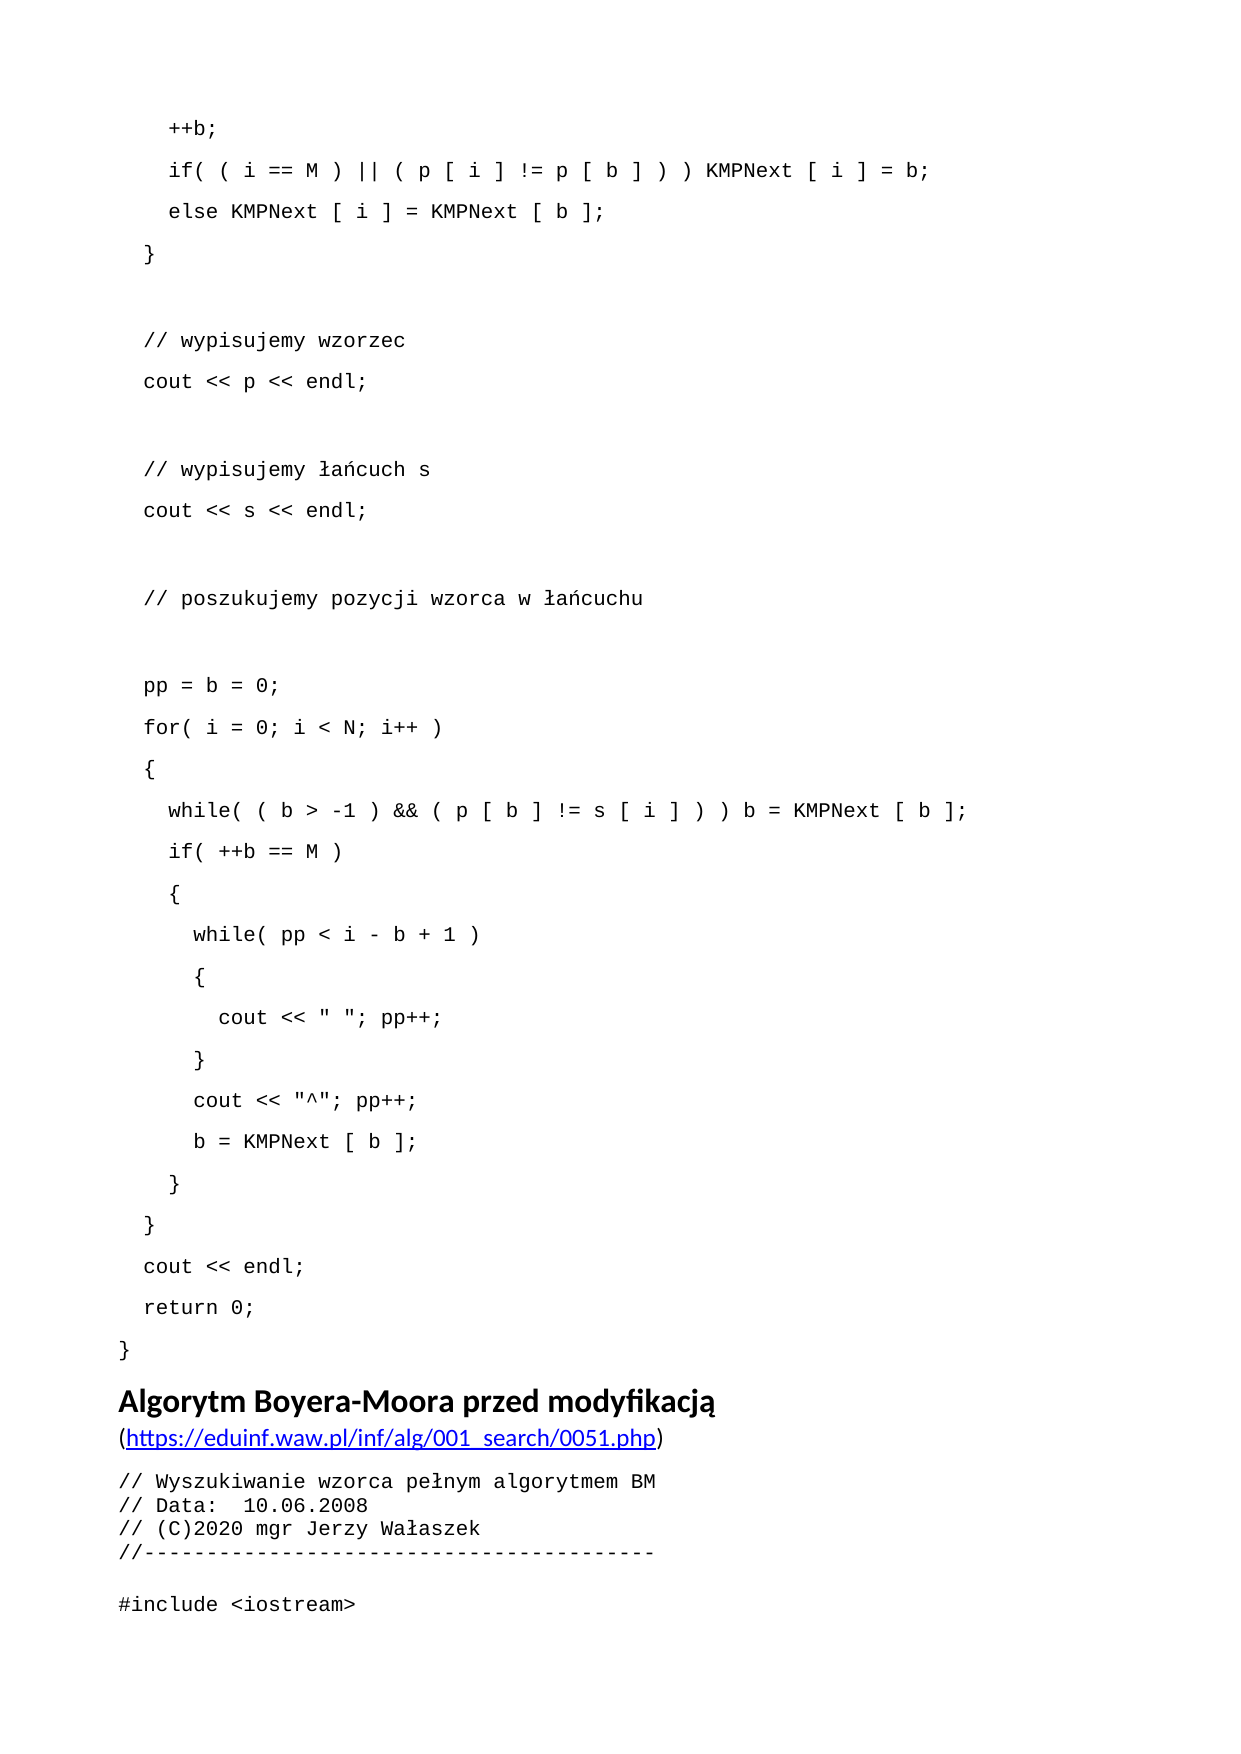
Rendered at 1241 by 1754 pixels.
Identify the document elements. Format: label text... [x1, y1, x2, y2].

text return 0; [118, 1297, 1122, 1321]
text } [118, 1339, 1122, 1362]
text // wypisujemy łańcuch s [118, 459, 1122, 483]
text } [118, 1048, 1122, 1072]
text b = KMPNext [ b ]; [118, 1131, 1122, 1155]
text while( ( b > -1 ) && ( p [ b ] != s [ i ] ) ) b = KMPNext [ b ]; [118, 800, 1122, 823]
text cout << "^"; pp++; [118, 1090, 1122, 1114]
text pp = b = 0; [118, 675, 1122, 699]
text // (C)2020 mgr Jerzy Wałaszek [118, 1518, 1122, 1542]
text cout << p << endl; [118, 371, 1122, 395]
text #include <iostream> [118, 1594, 1122, 1617]
text Algorytm Boyera-Moora przed modyfikacją (https://eduinf.waw.pl/inf/alg/001_search/0051.php) [118, 1380, 1122, 1453]
text // Wyszukiwanie wzorca pełnym algorytmem BM [118, 1471, 1122, 1495]
text //----------------------------------------- [118, 1542, 1122, 1566]
text // Data: 10.06.2008 [118, 1495, 1122, 1518]
text cout << " "; pp++; [118, 1007, 1122, 1031]
text for( i = 0; i < N; i++ ) [118, 717, 1122, 741]
text // wypisujemy wzorzec [118, 330, 1122, 354]
text cout << s << endl; [118, 500, 1122, 524]
text if( ( i == M ) || ( p [ i ] != p [ b ] ) ) KMPNext [ i ] = b; [118, 159, 1122, 183]
text cout << endl; [118, 1256, 1122, 1279]
text { [118, 966, 1122, 989]
text else KMPNext [ i ] = KMPNext [ b ]; [118, 201, 1122, 225]
text // poszukujemy pozycji wzorca w łańcuchu [118, 588, 1122, 612]
text } [118, 1173, 1122, 1197]
text { [118, 883, 1122, 906]
text } [118, 242, 1122, 266]
text { [118, 758, 1122, 782]
text } [118, 1214, 1122, 1238]
text if( ++b == M ) [118, 841, 1122, 865]
text ++b; [118, 118, 1122, 142]
text while( pp < i - b + 1 ) [118, 924, 1122, 948]
